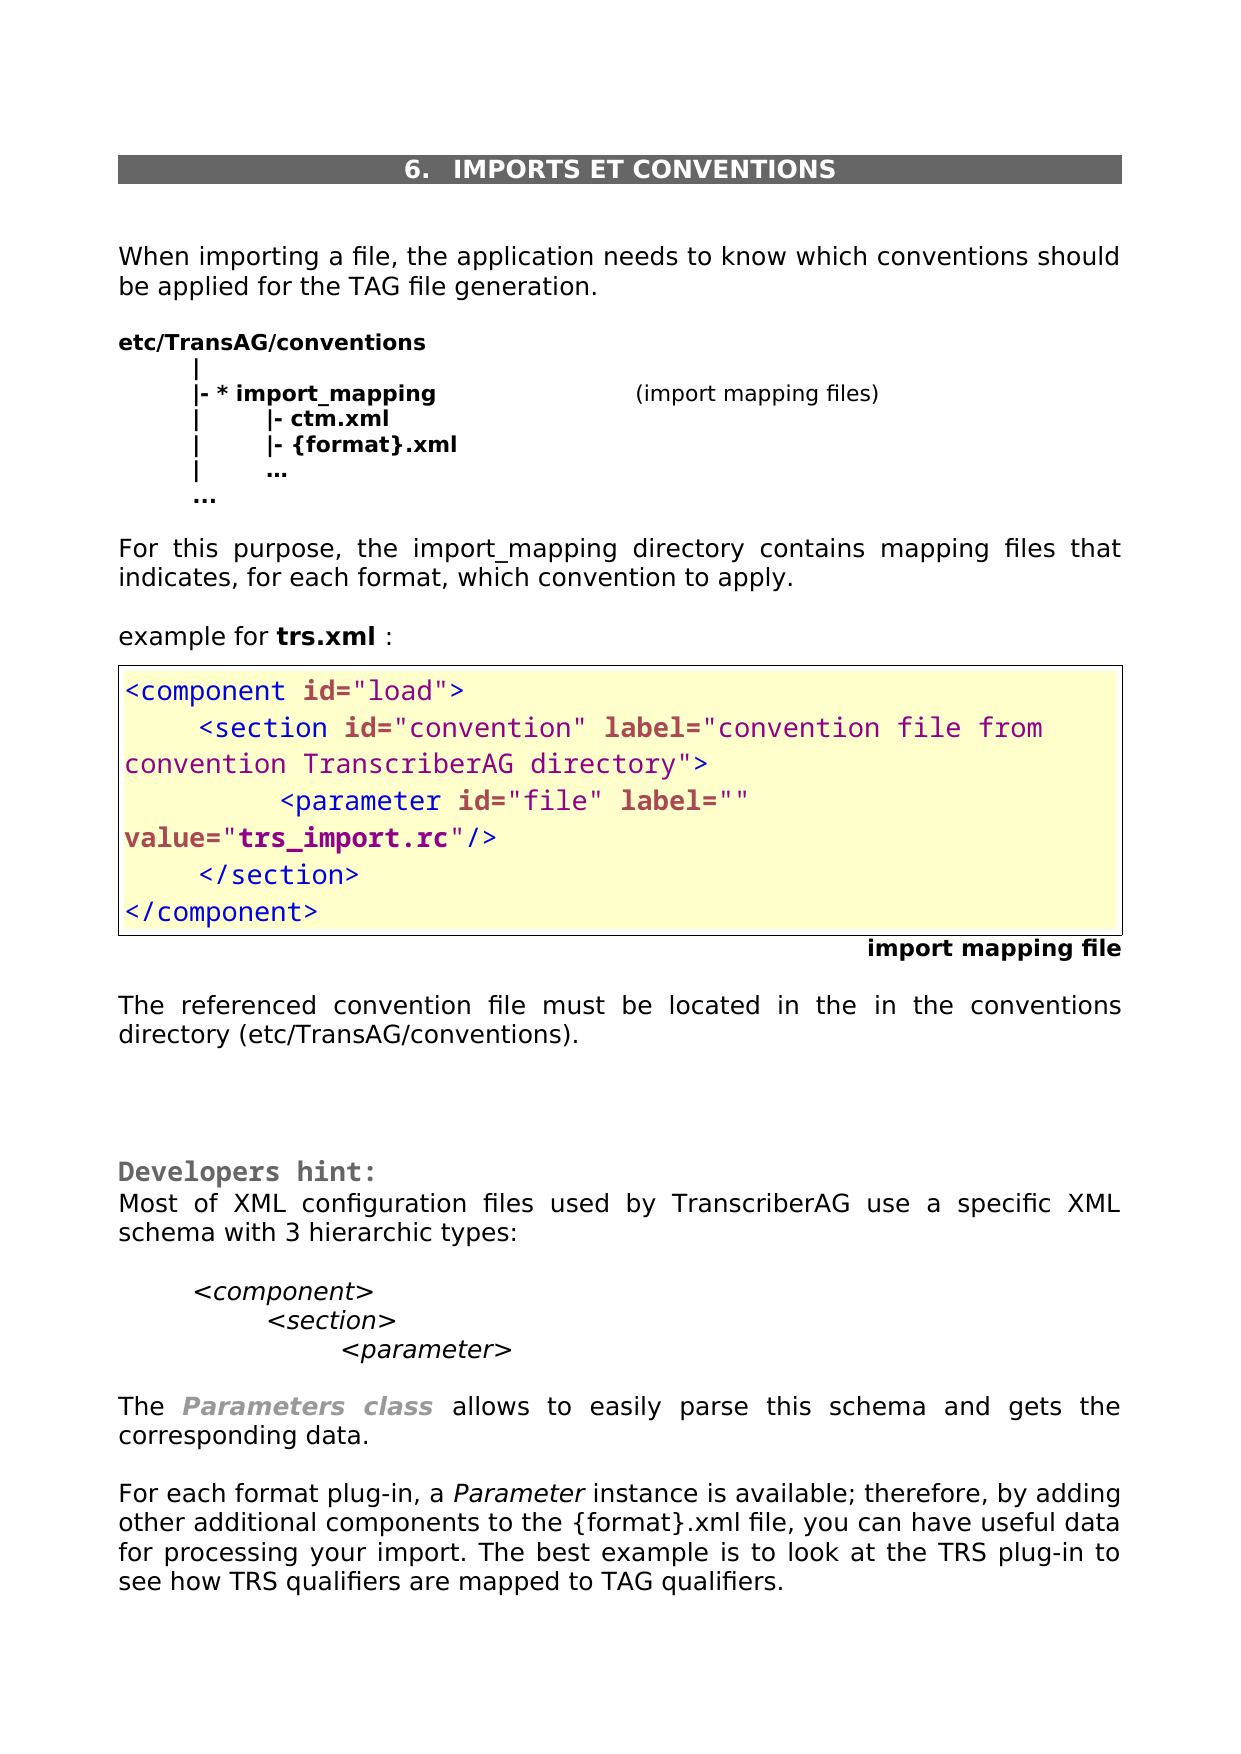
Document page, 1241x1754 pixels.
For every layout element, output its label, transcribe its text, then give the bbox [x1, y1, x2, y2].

text The Parameters class allows to easily parse this schema and gets the corresponding data. [118, 1392, 1122, 1450]
text For this purpose, the import_mapping directory contains mapping files that indicates, for each format, which convention to apply. [118, 534, 1122, 592]
text When importing a file, the application needs to know which conventions should be applied for the TAG file generation. [118, 242, 1122, 301]
subtitle IMPORTS ET CONVENTIONS [118, 155, 1122, 184]
text | |- ctm.xml [118, 407, 1122, 432]
text import mapping file [118, 936, 1122, 962]
text Developers hint: [118, 1152, 1122, 1189]
text |- * import_mapping (import mapping files) [118, 381, 1122, 407]
text example for trs.xml : [118, 622, 1122, 651]
text For each format plug-in, a Parameter instance is available; therefore, by adding other additional components to the {format}.xml file, you can have useful data for processing your import. The best example is to look at the TRS plug-in to see how TRS qualifiers are mapped to TAG qualifiers. [118, 1479, 1122, 1596]
text ... [118, 483, 1122, 509]
text <parameter> [118, 1335, 1122, 1364]
text <section> [118, 1306, 1122, 1335]
text | … [118, 458, 1122, 483]
text The referenced convention file must be located in the in the conventions directory (etc/TransAG/conventions). [118, 991, 1122, 1049]
text Most of XML configuration files used by TranscriberAG use a specific XML schema with 3 hierarchic types: [118, 1189, 1122, 1247]
text | |- {format}.xml [118, 432, 1122, 458]
table_header <component id="load"> <section id="convention" label="convention file from convention TranscriberAG directory"> <parameter id="file" label="" value="trs_import.rc"/> </section> </component> [119, 666, 1122, 935]
text <component> [118, 1277, 1122, 1306]
text | [118, 356, 1122, 381]
text etc/TransAG/conventions [118, 330, 1122, 356]
